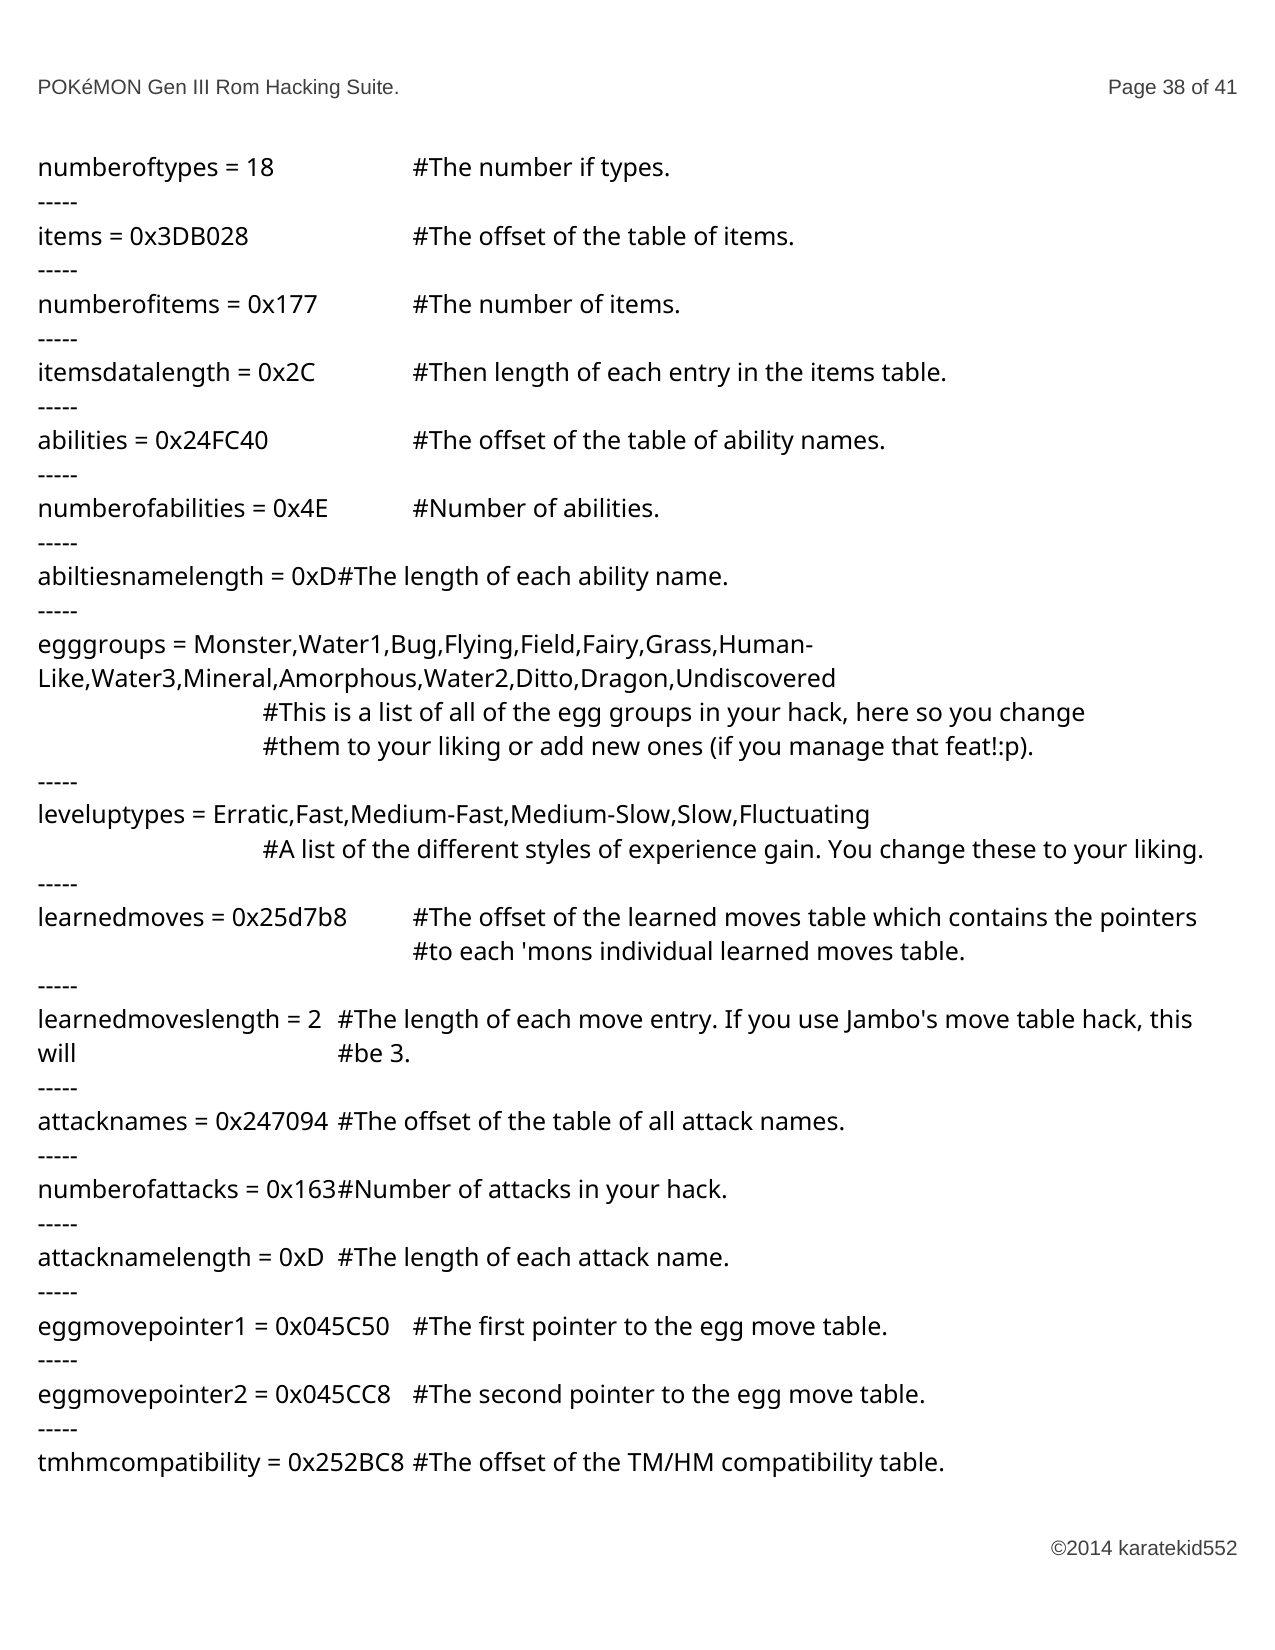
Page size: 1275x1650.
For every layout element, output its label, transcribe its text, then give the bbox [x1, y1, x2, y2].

text ----- [37, 593, 1237, 627]
text numberoftypes = 18 #The number if types. [37, 150, 1237, 184]
text eggmovepointer1 = 0x045C50 #The first pointer to the egg move table. [37, 1308, 1237, 1342]
text tmhmcompatibility = 0x252BC8 #The offset of the TM/HM compatibility table. [37, 1444, 1237, 1478]
text ----- [37, 184, 1237, 218]
text ----- [37, 388, 1237, 422]
text abiltiesnamelength = 0xD #The length of each ability name. [37, 559, 1237, 593]
text numberofattacks = 0x163 #Number of attacks in your hack. [37, 1172, 1237, 1206]
text ----- [37, 763, 1237, 797]
text ----- [37, 457, 1237, 491]
text itemsdatalength = 0x2C #Then length of each entry in the items table. [37, 354, 1237, 388]
text ----- [37, 1274, 1237, 1308]
text egggroups = Monster,Water1,Bug,Flying,Field,Fairy,Grass,Human-Like,Water3,Mineral,Amorphous,Water2,Ditto,Dragon,Undiscovered [37, 627, 1237, 695]
text #A list of the different styles of experience gain. You change these to your liking. [37, 831, 1237, 865]
text leveluptypes = Erratic,Fast,Medium-Fast,Medium-Slow,Slow,Fluctuating [37, 797, 1237, 831]
text attacknames = 0x247094 #The offset of the table of all attack names. [37, 1104, 1237, 1138]
text ----- [37, 252, 1237, 286]
text learnedmoveslength = 2 #The length of each move entry. If you use Jambo's move table hack, this will #be 3. [37, 1002, 1237, 1070]
text attacknamelength = 0xD #The length of each attack name. [37, 1240, 1237, 1274]
text #This is a list of all of the egg groups in your hack, here so you change #them to your liking or add new ones (if you manage that feat!:p). [37, 695, 1237, 763]
text ----- [37, 1138, 1237, 1172]
text ----- [37, 967, 1237, 1002]
text ----- [37, 525, 1237, 559]
text ----- [37, 1206, 1237, 1240]
text ----- [37, 865, 1237, 899]
text ----- [37, 1342, 1237, 1376]
text ----- [37, 1070, 1237, 1104]
text abilities = 0x24FC40 #The offset of the table of ability names. [37, 422, 1237, 457]
text ----- [37, 1410, 1237, 1444]
text numberofabilities = 0x4E #Number of abilities. [37, 491, 1237, 525]
text numberofitems = 0x177 #The number of items. [37, 286, 1237, 320]
text learnedmoves = 0x25d7b8 #The offset of the learned moves table which contains the pointers #to each 'mons individual learned moves table. [37, 899, 1237, 967]
text items = 0x3DB028 #The offset of the table of items. [37, 218, 1237, 252]
text ----- [37, 320, 1237, 354]
text eggmovepointer2 = 0x045CC8 #The second pointer to the egg move table. [37, 1376, 1237, 1410]
